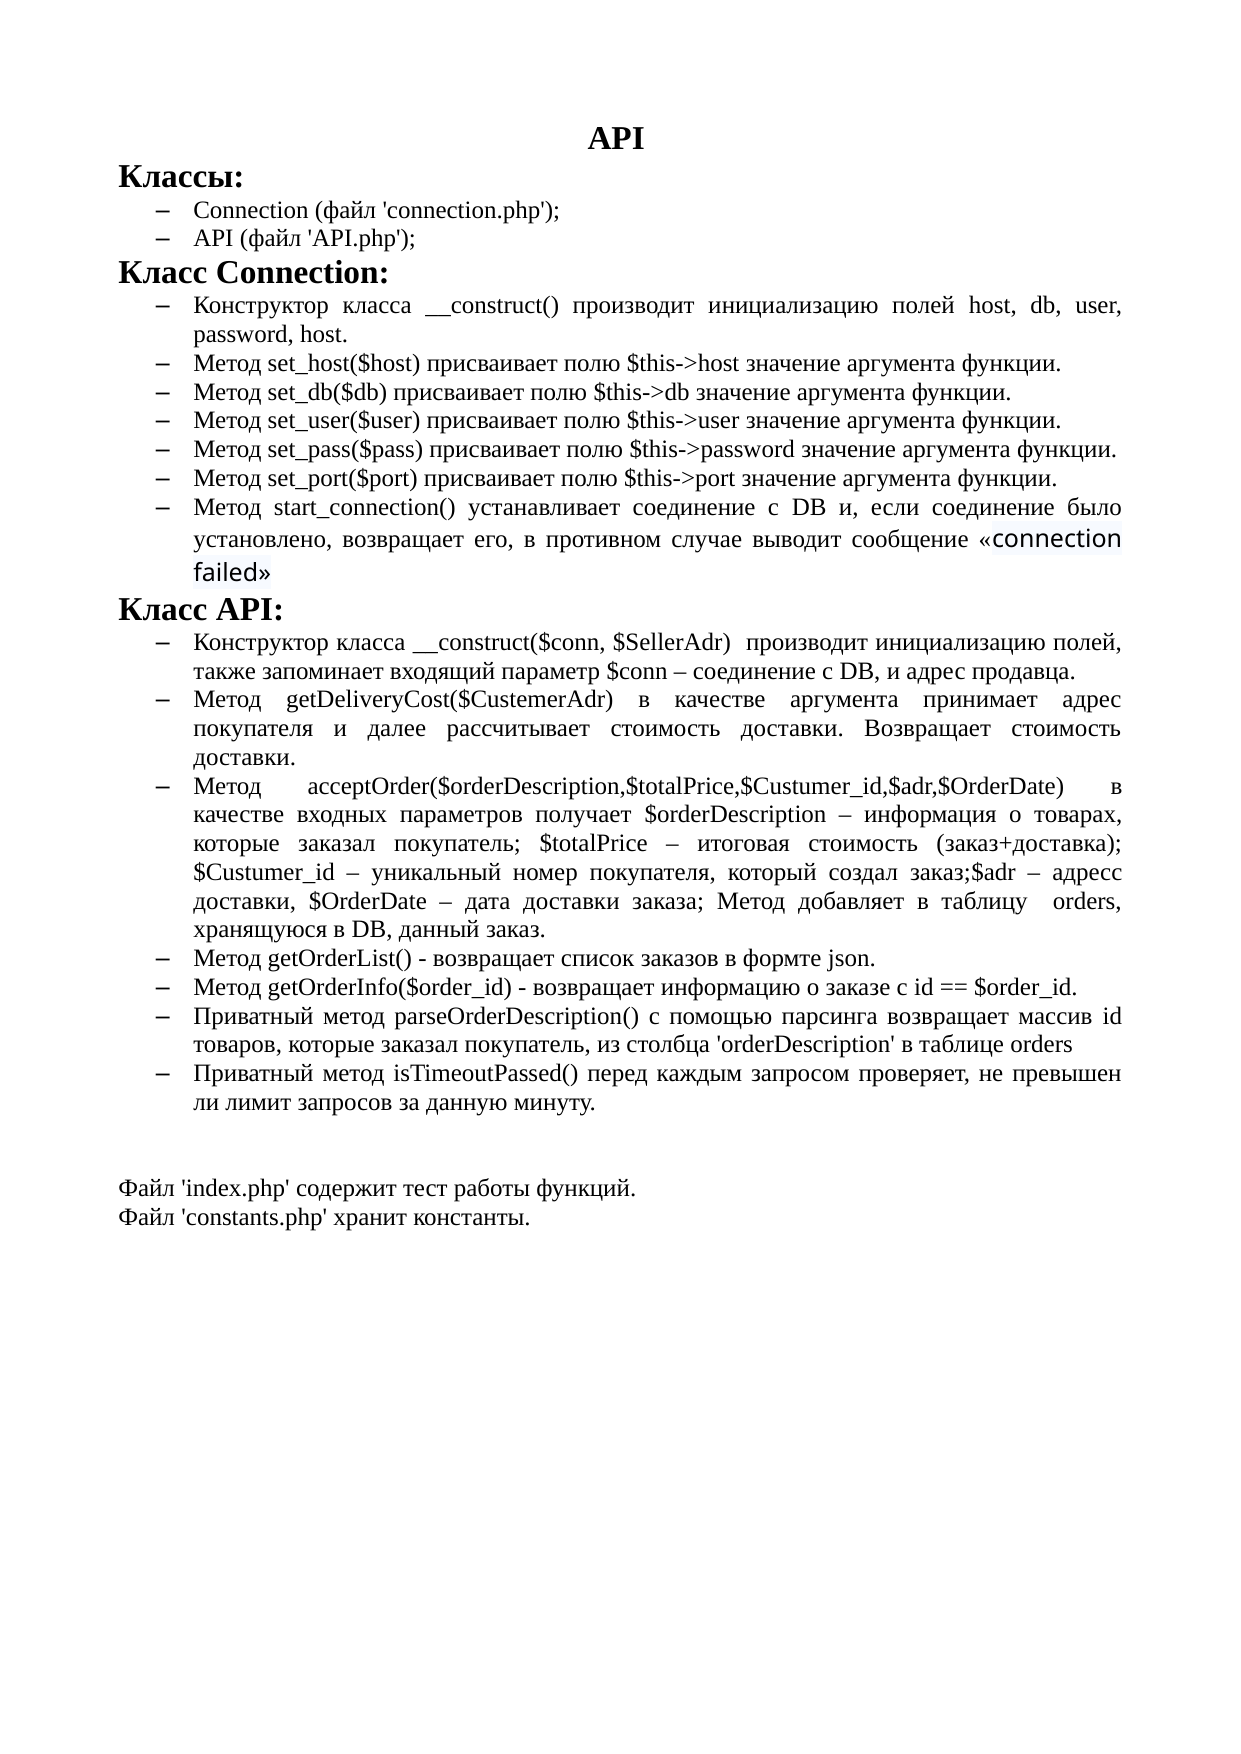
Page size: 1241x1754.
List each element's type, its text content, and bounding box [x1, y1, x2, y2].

list Метод set_host($host) присваивает полю $this->host значение аргумента функции. [156, 348, 1122, 377]
text Класс API: [118, 589, 1122, 627]
list Метод set_user($user) присваивает полю $this->user значение аргумента функции. [156, 406, 1122, 434]
list Connection (файл 'connection.php'); [156, 195, 1122, 223]
text Файл 'constants.php' хранит константы. [118, 1202, 1122, 1231]
list Метод getDeliveryCost($CustemerAdr) в качестве аргумента принимает адрес покупателя и далее рассчитывает стоимость доставки. Возвращает стоимость доставки. [156, 684, 1122, 771]
text API [118, 118, 1122, 156]
list Конструктор класса __construct() производит инициализацию полей host, db, user, password, host. [156, 291, 1122, 348]
list Метод acceptOrder($orderDescription,$totalPrice,$Custumer_id,$adr,$OrderDate) в качестве входных параметров получает $orderDescription – информация о товарах, которые заказал покупатель; $totalPrice – итоговая стоимость (заказ+доставка);$Custumer_id – уникальный номер покупателя, который создал заказ;$adr – адресс доставки, $OrderDate – дата доставки заказа; Mетод добавляет в таблицу orders, хранящуюся в DB, данный заказ. [156, 771, 1122, 943]
list Приватный метод parseOrderDescription() с помощью парсинга возвращает массив id товаров, которые заказал покупатель, из столбца 'orderDescription' в таблице orders [156, 1001, 1122, 1058]
list Метод set_port($port) присваивает полю $this->port значение аргумента функции. [156, 463, 1122, 492]
list Метод set_db($db) присваивает полю $this->db значение аргумента функции. [156, 377, 1122, 406]
text Классы: [118, 156, 1122, 195]
list Метод set_pass($pass) присваивает полю $this->password значение аргумента функции. [156, 434, 1122, 463]
text Файл 'index.php' содержит тест работы функций. [118, 1173, 1122, 1202]
list Приватный метод isTimeoutPassed() перед каждым запросом проверяет, не превышен ли лимит запросов за данную минуту. [156, 1058, 1122, 1116]
text Класс Connection: [118, 252, 1122, 291]
list Метод start_connection() устанавливает соединение с DB и, если соединение было установлено, возвращает его, в противном случае выводит сообщение «connection failed» [156, 492, 1122, 589]
list Метод getOrderList() - возвращает список заказов в формте json. [156, 943, 1122, 972]
list Конструктор класса __construct($conn, $SellerAdr) производит инициализацию полей, также запоминает входящий параметр $conn – соединение с DB, и адрес продавца. [156, 627, 1122, 684]
list API (файл 'API.php'); [156, 223, 1122, 252]
list Метод getOrderInfo($order_id) - возвращает информацию о заказе с id == $order_id. [156, 972, 1122, 1001]
